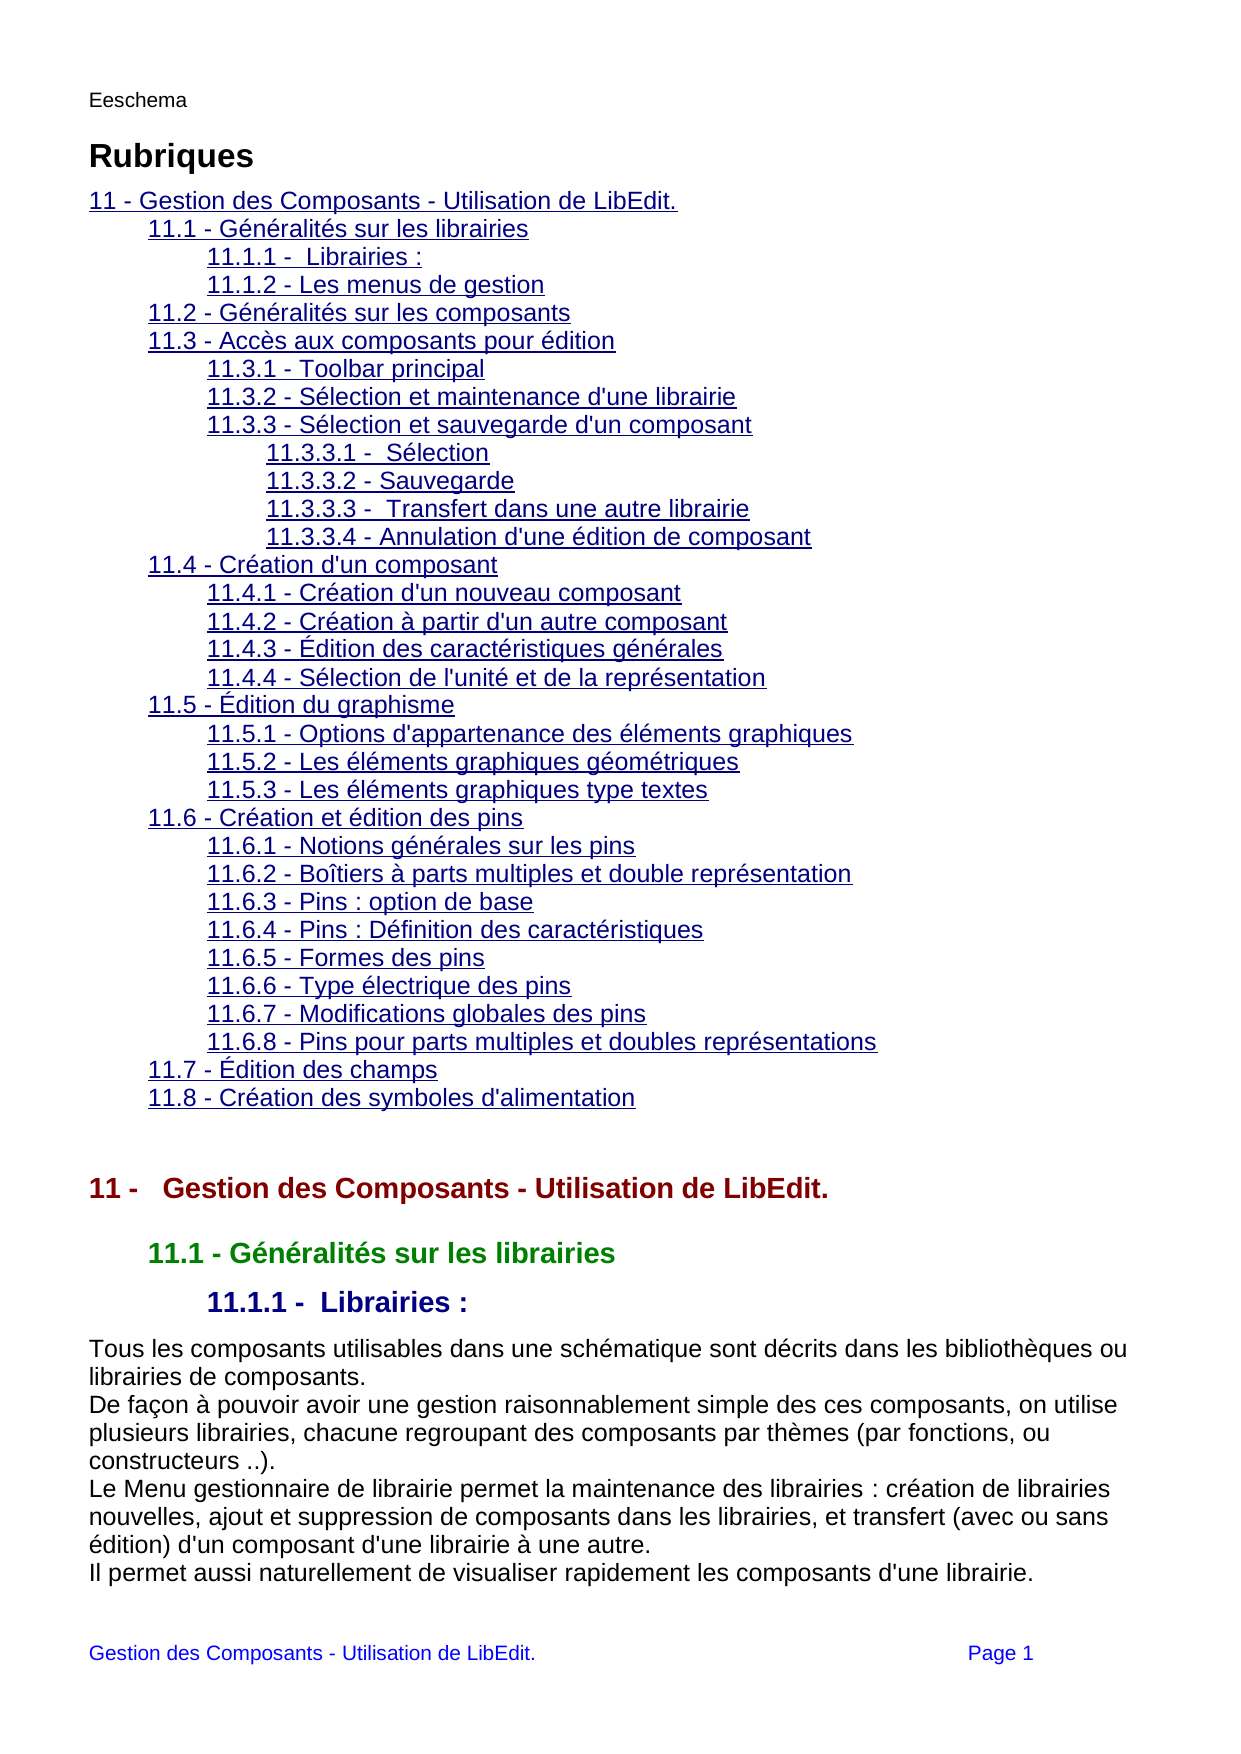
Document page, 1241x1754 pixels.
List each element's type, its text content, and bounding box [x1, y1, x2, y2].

text 11.6.7 - Modifications globales des pins [207, 1000, 1152, 1028]
text 11.6.1 - Notions générales sur les pins [207, 832, 1152, 859]
text 11.3.3.2 - Sauvegarde [266, 467, 1152, 495]
text 11.6 - Création et édition des pins [148, 803, 1152, 832]
subtitle Librairies : [207, 1286, 1152, 1318]
text 11.3 - Accès aux composants pour édition [148, 327, 1152, 355]
text De façon à pouvoir avoir une gestion raisonnablement simple des ces composants, on utilise plusieurs librairies, chacune regroupant des composants par thèmes (par fonctions, ou constructeurs ..). [88, 1391, 1152, 1475]
text 11.6.6 - Type électrique des pins [207, 972, 1152, 1000]
text 11.4.1 - Création d'un nouveau composant [207, 579, 1152, 607]
text 11.6.3 - Pins : option de base [207, 888, 1152, 916]
text Le Menu gestionnaire de librairie permet la maintenance des librairies : création de librairies nouvelles, ajout et suppression de composants dans les librairies, et transfert (avec ou sans édition) d'un composant d'une librairie à une autre. [88, 1475, 1152, 1559]
text 11.5.2 - Les éléments graphiques géométriques [207, 747, 1152, 776]
text 11 - Gestion des Composants - Utilisation de LibEdit. [88, 187, 1152, 215]
text 11.8 - Création des symboles d'alimentation [148, 1084, 1152, 1112]
text Tous les composants utilisables dans une schématique sont décrits dans les bibliothèques ou librairies de composants. [88, 1335, 1152, 1391]
text 11.6.2 - Boîtiers à parts multiples et double représentation [207, 859, 1152, 888]
text Il permet aussi naturellement de visualiser rapidement les composants d'une librairie. [88, 1559, 1152, 1587]
text 11.3.3.1 - Sélection [266, 439, 1152, 467]
text 11.3.1 - Toolbar principal [207, 355, 1152, 383]
text 11.6.5 - Formes des pins [207, 944, 1152, 972]
text 11.3.3.4 - Annulation d'une édition de composant [266, 523, 1152, 551]
text 11.5.3 - Les éléments graphiques type textes [207, 776, 1152, 803]
text 11.4.2 - Création à partir d'un autre composant [207, 607, 1152, 635]
text 11.6.4 - Pins : Définition des caractéristiques [207, 916, 1152, 944]
text 11.4.3 - Édition des caractéristiques générales [207, 635, 1152, 663]
subtitle Généralités sur les librairies [148, 1237, 1152, 1270]
text 11.3.3 - Sélection et sauvegarde d'un composant [207, 411, 1152, 439]
subtitle Rubriques [88, 137, 1152, 174]
text 11.3.2 - Sélection et maintenance d'une librairie [207, 383, 1152, 411]
text 11.4 - Création d'un composant [148, 551, 1152, 579]
text 11.3.3.3 - Transfert dans une autre librairie [266, 495, 1152, 523]
text 11.1 - Généralités sur les librairies [148, 215, 1152, 243]
text 11.5.1 - Options d'appartenance des éléments graphiques [207, 719, 1152, 747]
text 11.4.4 - Sélection de l'unité et de la représentation [207, 663, 1152, 691]
text 11.5 - Édition du graphisme [148, 691, 1152, 719]
text 11.1.1 - Librairies : [207, 243, 1152, 271]
text 11.6.8 - Pins pour parts multiples et doubles représentations [207, 1028, 1152, 1056]
subtitle Gestion des Composants - Utilisation de LibEdit. [88, 1172, 1152, 1205]
text 11.1.2 - Les menus de gestion [207, 271, 1152, 299]
text 11.2 - Généralités sur les composants [148, 299, 1152, 327]
text 11.7 - Édition des champs [148, 1056, 1152, 1084]
